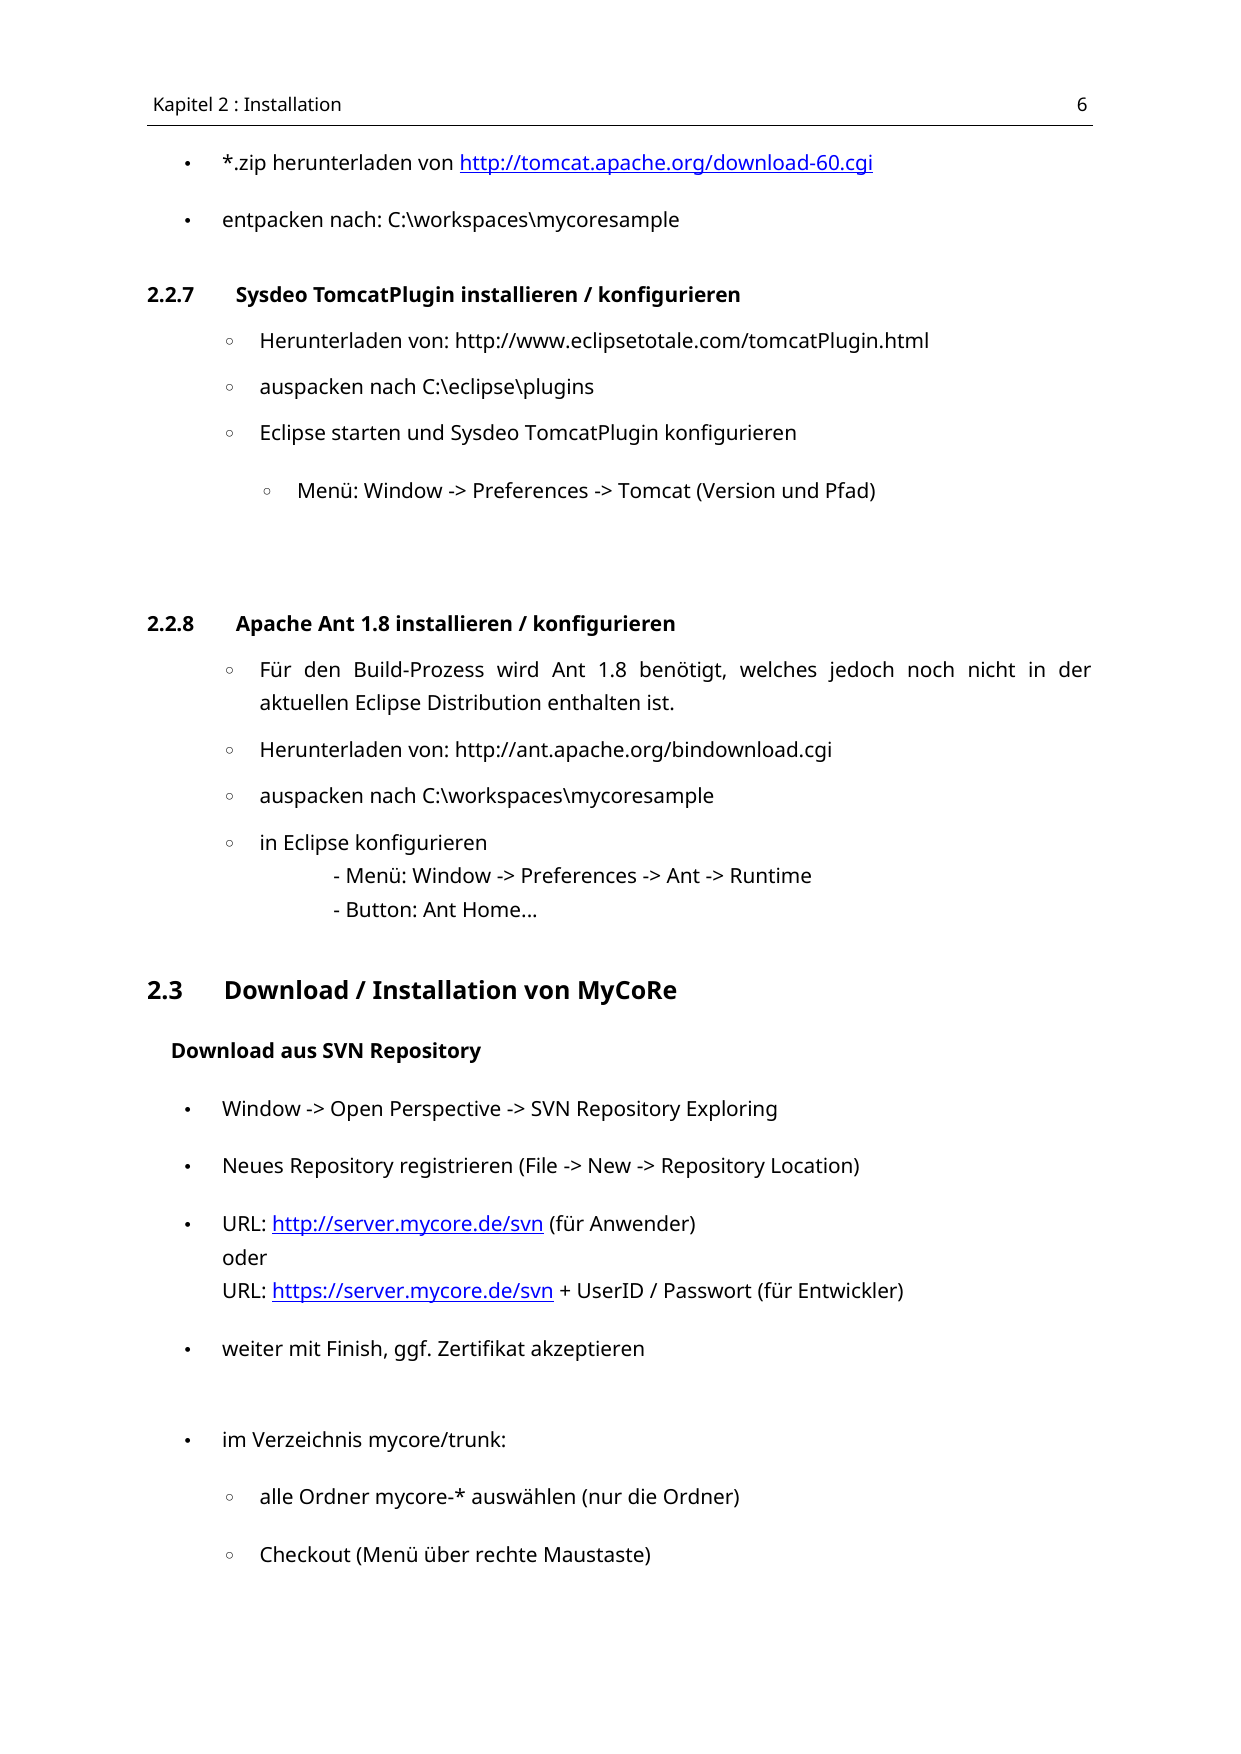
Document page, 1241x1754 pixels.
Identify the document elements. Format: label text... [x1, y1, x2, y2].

list Checkout (Menü über rechte Maustaste) [222, 1540, 1092, 1568]
text Download aus SVN Repository [171, 1037, 1069, 1065]
list *.zip herunterladen von http://tomcat.apache.org/download-60.cgi [184, 148, 1092, 176]
list auspacken nach C:\eclipse\plugins [222, 372, 1092, 400]
list weiter mit Finish, ggf. Zertifikat akzeptieren [184, 1334, 1092, 1396]
list Neues Repository registrieren (File -> New -> Repository Location) [184, 1151, 1092, 1179]
list alle Ordner mycore-* auswählen (nur die Ordner) [222, 1482, 1092, 1511]
list auspacken nach C:\workspaces\mycoresample [222, 781, 1092, 809]
list in Eclipse konfigurieren - Menü: Window -> Preferences -> Ant -> Runtime - Button: Ant Home... [222, 828, 1092, 923]
list Eclipse starten und Sysdeo TomcatPlugin konfigurieren [222, 418, 1092, 447]
subtitle Sysdeo TomcatPlugin installieren / konfigurieren [147, 280, 1092, 308]
subtitle Download / Installation von MyCoRe [147, 972, 1092, 1006]
list im Verzeichnis mycore/trunk: [184, 1425, 1092, 1453]
list entpacken nach: C:\workspaces\mycoresample [184, 205, 1092, 233]
list URL: http://server.mycore.de/svn (für Anwender) oder URL: https://server.mycore.de/svn + UserID / Passwort (für Entwickler) [184, 1209, 1092, 1305]
list Window -> Open Perspective -> SVN Repository Exploring [184, 1094, 1092, 1122]
list Herunterladen von: http://www.eclipsetotale.com/tomcatPlugin.html [222, 326, 1092, 354]
list Menü: Window -> Preferences -> Tomcat (Version und Pfad) [259, 477, 1092, 505]
subtitle Apache Ant 1.8 installieren / konfigurieren [147, 609, 1092, 637]
list Herunterladen von: http://ant.apache.org/bindownload.cgi [222, 735, 1092, 763]
list Für den Build-Prozess wird Ant 1.8 benötigt, welches jedoch noch nicht in der aktuellen Eclipse Distribution enthalten ist. [222, 655, 1092, 717]
